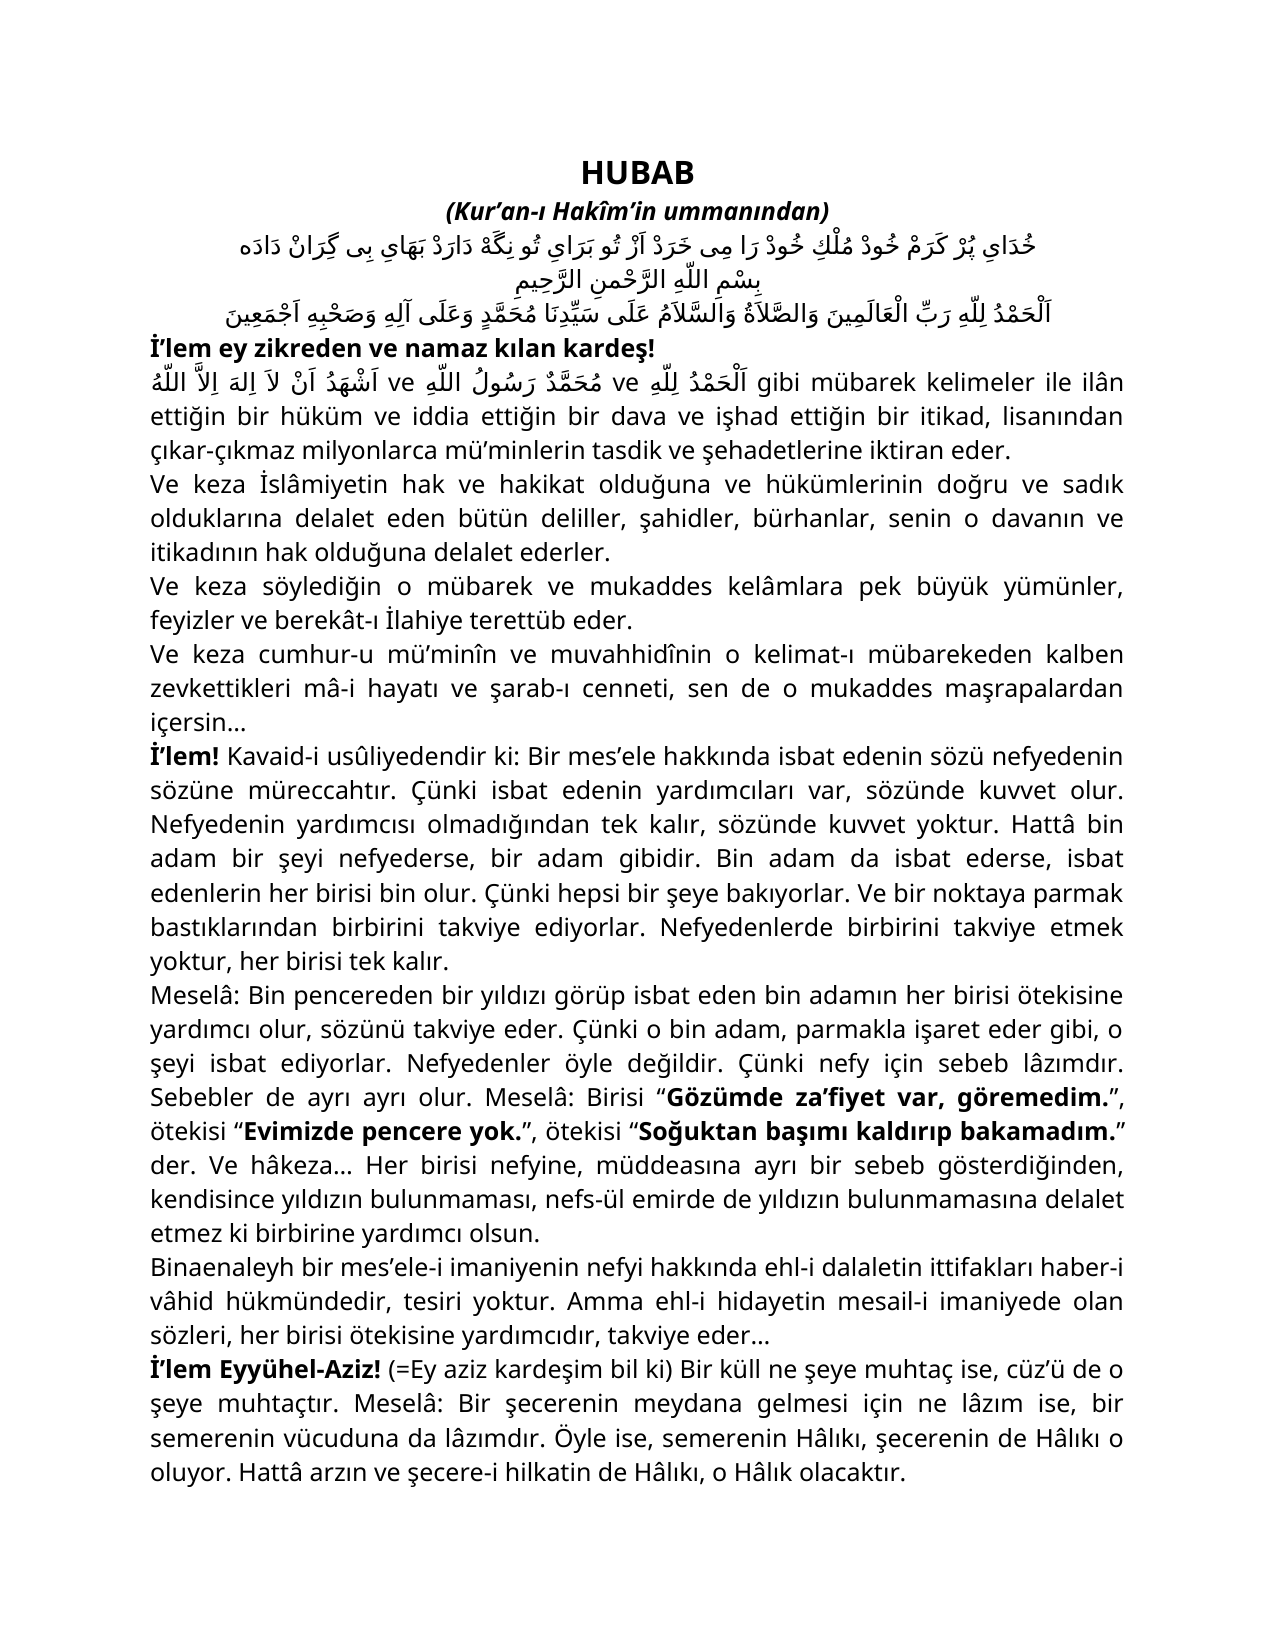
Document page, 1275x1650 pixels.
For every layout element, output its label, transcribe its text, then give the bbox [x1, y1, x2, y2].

text Meselâ: Bin pencereden bir yıldızı görüp isbat eden bin adamın her birisi ötekisine yardımcı olur, sözünü takviye eder. Çünki o bin adam, parmakla işaret eder gibi, o şeyi isbat ediyorlar. Nefyedenler öyle değildir. Çünki nefy için sebeb lâzımdır. Sebebler de ayrı ayrı olur. Meselâ: Birisi “Gözümde za’fiyet var, göremedim.”, ötekisi “Evimizde pencere yok.”, ötekisi “Soğuktan başımı kaldırıp bakamadım.” der. Ve hâkeza… Her birisi nefyine, müddeasına ayrı bir sebeb gösterdiğinden, kendisince yıldızın bulunmaması, nefs-ül emirde de yıldızın bulunmamasına delalet etmez ki birbirine yardımcı olsun. [150, 977, 1125, 1250]
text خُدَاىِ پُرْ كَرَمْ خُودْ مُلْكِ خُودْ رَا مِى خَرَدْ اَزْ تُو بَرَاىِ تُو نِگَهْ دَارَدْ بَهَاىِ بِى گِرَانْ دَادَه [150, 228, 1125, 262]
text (Kur’an-ı Hakîm’in ummanından) [150, 194, 1125, 228]
text İ’lem Eyyühel-Aziz! (=Ey aziz kardeşim bil ki) Bir küll ne şeye muhtaç ise, cüz’ü de o şeye muhtaçtır. Meselâ: Bir şecerenin meydana gelmesi için ne lâzım ise, bir semerenin vücuduna da lâzımdır. Öyle ise, semerenin Hâlıkı, şecerenin de Hâlıkı o oluyor. Hattâ arzın ve şecere-i hilkatin de Hâlıkı, o Hâlık olacaktır. [150, 1352, 1125, 1488]
text Ve keza cumhur-u mü’minîn ve muvahhidînin o kelimat-ı mübarekeden kalben zevkettikleri mâ-i hayatı ve şarab-ı cenneti, sen de o mukaddes maşrapalardan içersin… [150, 637, 1125, 739]
text İ’lem ey zikreden ve namaz kılan kardeş! [150, 330, 1125, 364]
text بِسْمِ اللّهِ الرَّحْمنِ الرَّحِيمِ [150, 262, 1125, 296]
text اَلْحَمْدُ لِلّهِ رَبِّ الْعَالَمِينَ وَالصَّلاَةُ وَالسَّلاَمُ عَلَى سَيِّدِنَا مُحَمَّدٍ وَعَلَى آلِهِ وَصَحْبِهِ اَجْمَعِينَ [150, 296, 1125, 330]
text Binaenaleyh bir mes’ele-i imaniyenin nefyi hakkında ehl-i dalaletin ittifakları haber-i vâhid hükmündedir, tesiri yoktur. Amma ehl-i hidayetin mesail-i imaniyede olan sözleri, her birisi ötekisine yardımcıdır, takviye eder… [150, 1250, 1125, 1352]
text Ve keza İslâmiyetin hak ve hakikat olduğuna ve hükümlerinin doğru ve sadık olduklarına delalet eden bütün deliller, şahidler, bürhanlar, senin o davanın ve itikadının hak olduğuna delalet ederler. [150, 466, 1125, 569]
text Ve keza söylediğin o mübarek ve mukaddes kelâmlara pek büyük yümünler, feyizler ve berekât-ı İlahiye terettüb eder. [150, 569, 1125, 637]
text İ’lem! Kavaid-i usûliyedendir ki: Bir mes’ele hakkında isbat edenin sözü nefyedenin sözüne müreccahtır. Çünki isbat edenin yardımcıları var, sözünde kuvvet olur. Nefyedenin yardımcısı olmadığından tek kalır, sözünde kuvvet yoktur. Hattâ bin adam bir şeyi nefyederse, bir adam gibidir. Bin adam da isbat ederse, isbat edenlerin her birisi bin olur. Çünki hepsi bir şeye bakıyorlar. Ve bir noktaya parmak bastıklarından birbirini takviye ediyorlar. Nefyedenlerde birbirini takviye etmek yoktur, her birisi tek kalır. [150, 739, 1125, 977]
text اَشْهَدُ اَنْ لاَ اِلهَ اِلاَّ اللّهُ ve مُحَمَّدٌ رَسُولُ اللّهِ ve اَلْحَمْدُ لِلّهِ gibi mübarek kelimeler ile ilân ettiğin bir hüküm ve iddia ettiğin bir dava ve işhad ettiğin bir itikad, lisanından çıkar-çıkmaz milyonlarca mü’minlerin tasdik ve şehadetlerine iktiran eder. [150, 364, 1125, 466]
subtitle HUBAB [150, 150, 1125, 194]
